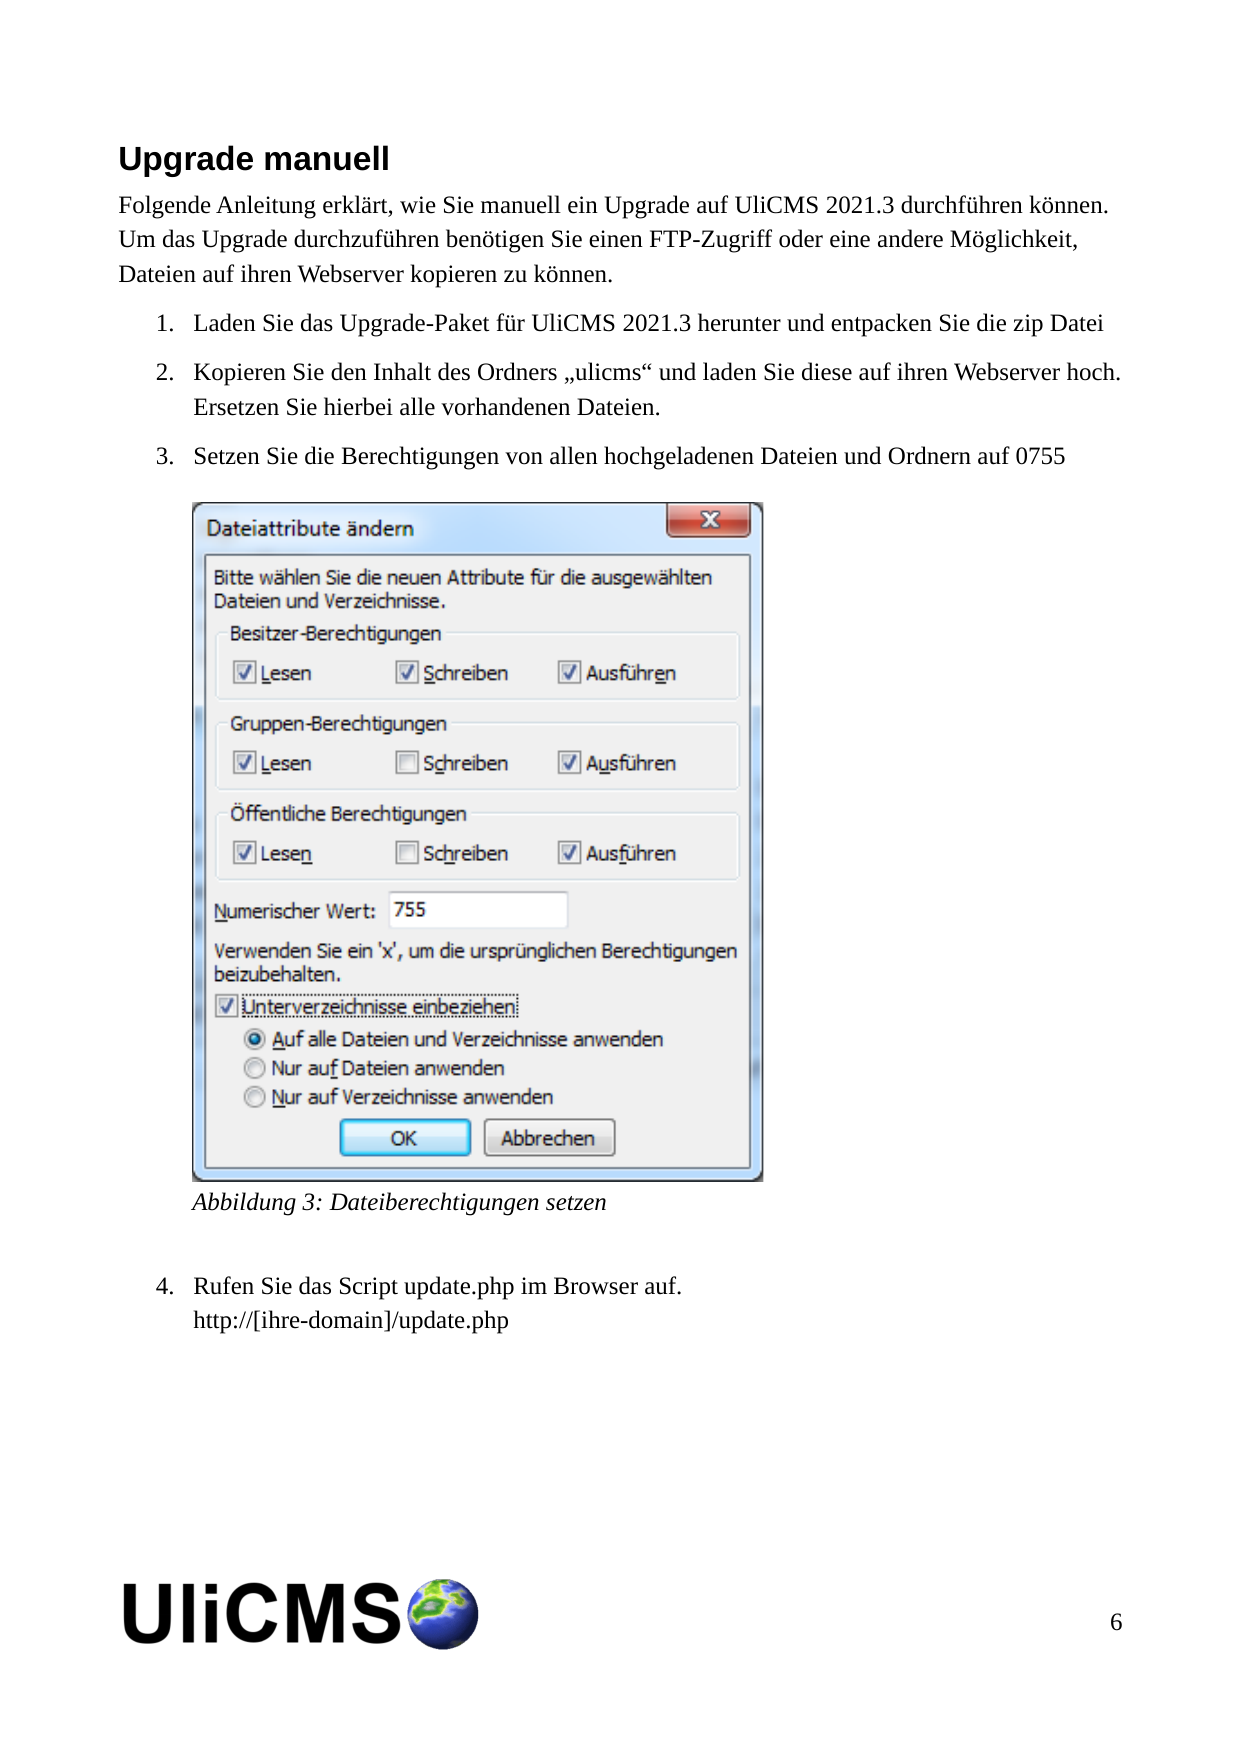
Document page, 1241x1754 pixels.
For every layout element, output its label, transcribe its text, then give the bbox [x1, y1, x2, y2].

list Setzen Sie die Berechtigungen von allen hochgeladenen Dateien und Ordnern auf 0755 [156, 441, 1122, 469]
subtitle Upgrade manuell [118, 139, 1122, 178]
list Rufen Sie das Script update.php im Browser auf. http://[ihre-domain]/update.php [156, 1271, 1122, 1334]
list Kopieren Sie den Inhalt des Ordners „ulicms“ und laden Sie diese auf ihren Webserver hoch. Ersetzen Sie hierbei alle vorhandenen Dateien. [156, 357, 1122, 420]
text Folgende Anleitung erklärt, wie Sie manuell ein Upgrade auf UliCMS 2021.3 durchführen können. Um das Upgrade durchzuführen benötigen Sie einen FTP-Zugriff oder eine andere Möglichkeit, Dateien auf ihren Webserver kopieren zu können. [118, 190, 1122, 288]
picture [192, 502, 764, 1182]
picture [118, 1578, 479, 1652]
list Laden Sie das Upgrade-Paket für UliCMS 2021.3 herunter und entpacken Sie die zip Datei [156, 308, 1122, 337]
text Abbildung 3: Dateiberechtigungen setzen [192, 1182, 763, 1216]
